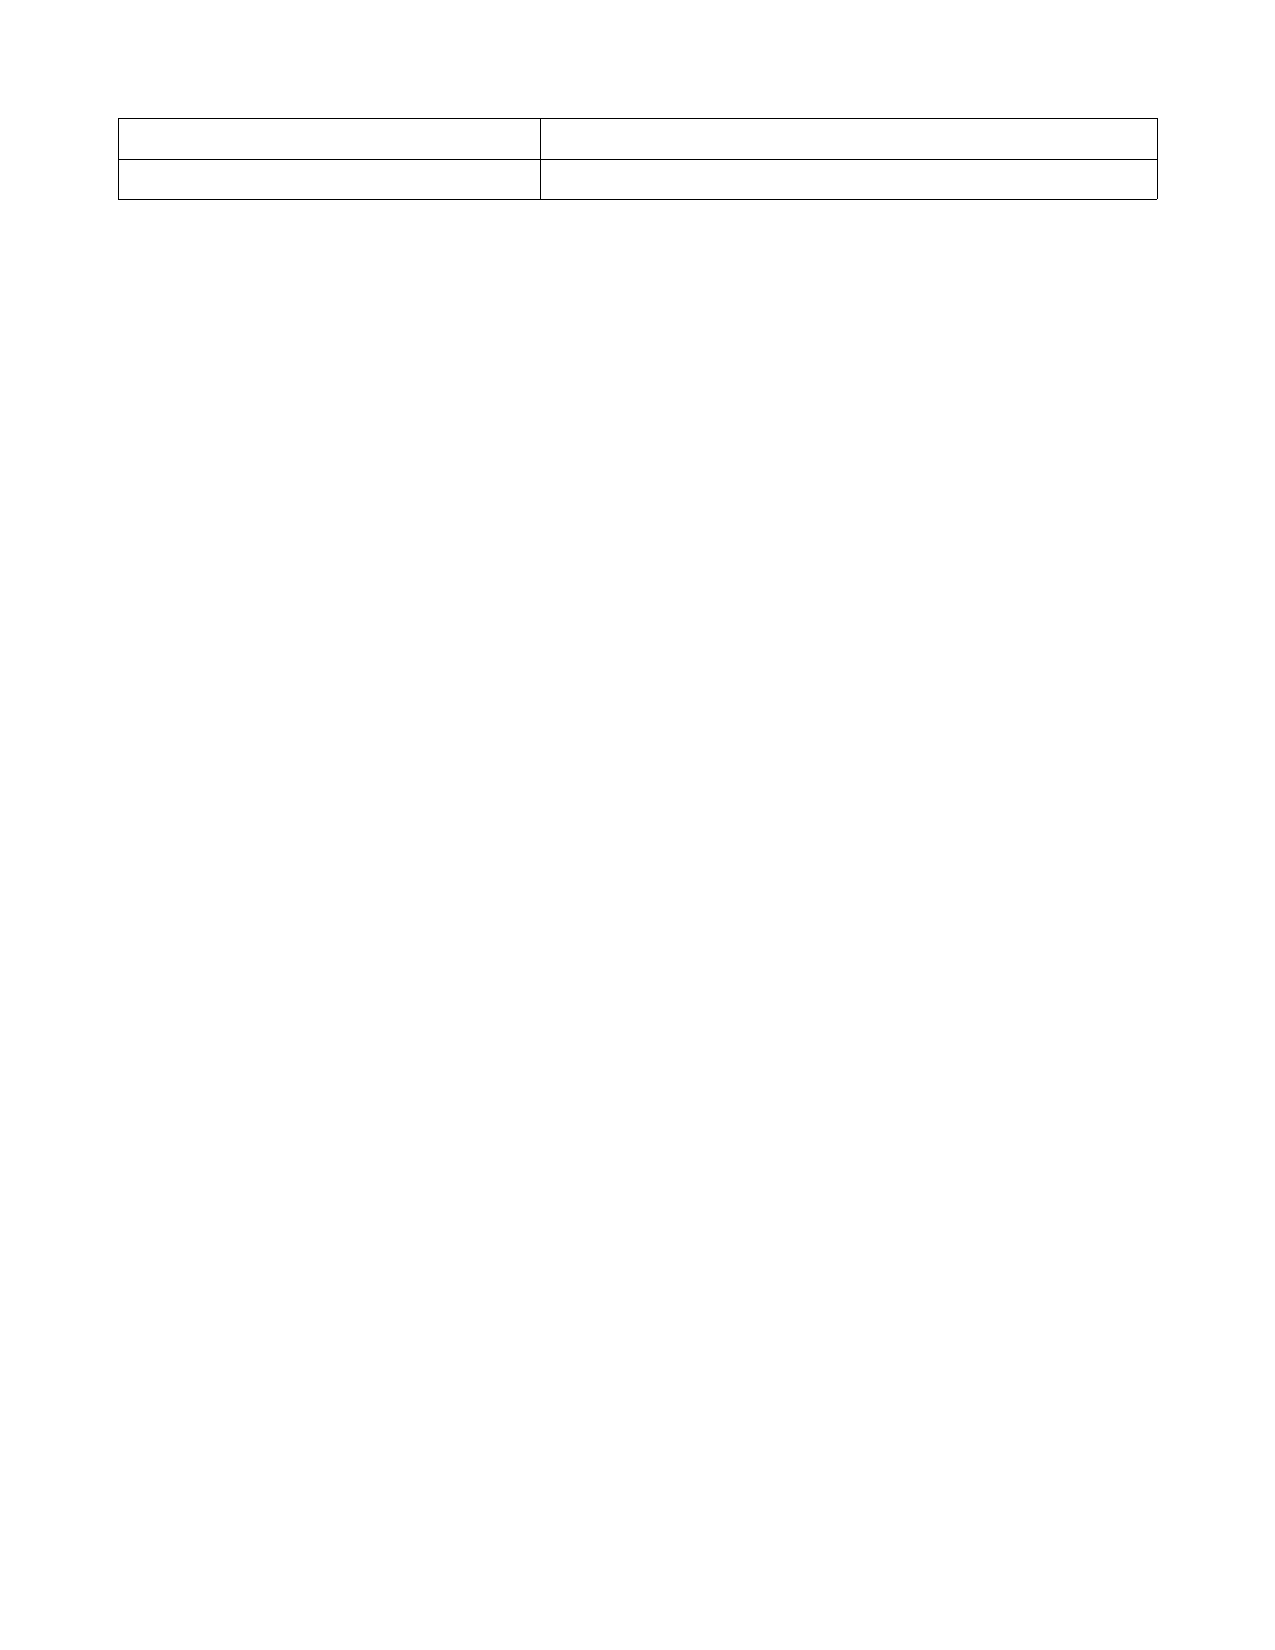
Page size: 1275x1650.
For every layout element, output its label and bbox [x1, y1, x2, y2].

table_cell [119, 119, 540, 158]
table_cell [541, 160, 1157, 199]
table_cell [541, 119, 1157, 158]
table_cell [119, 160, 540, 199]
